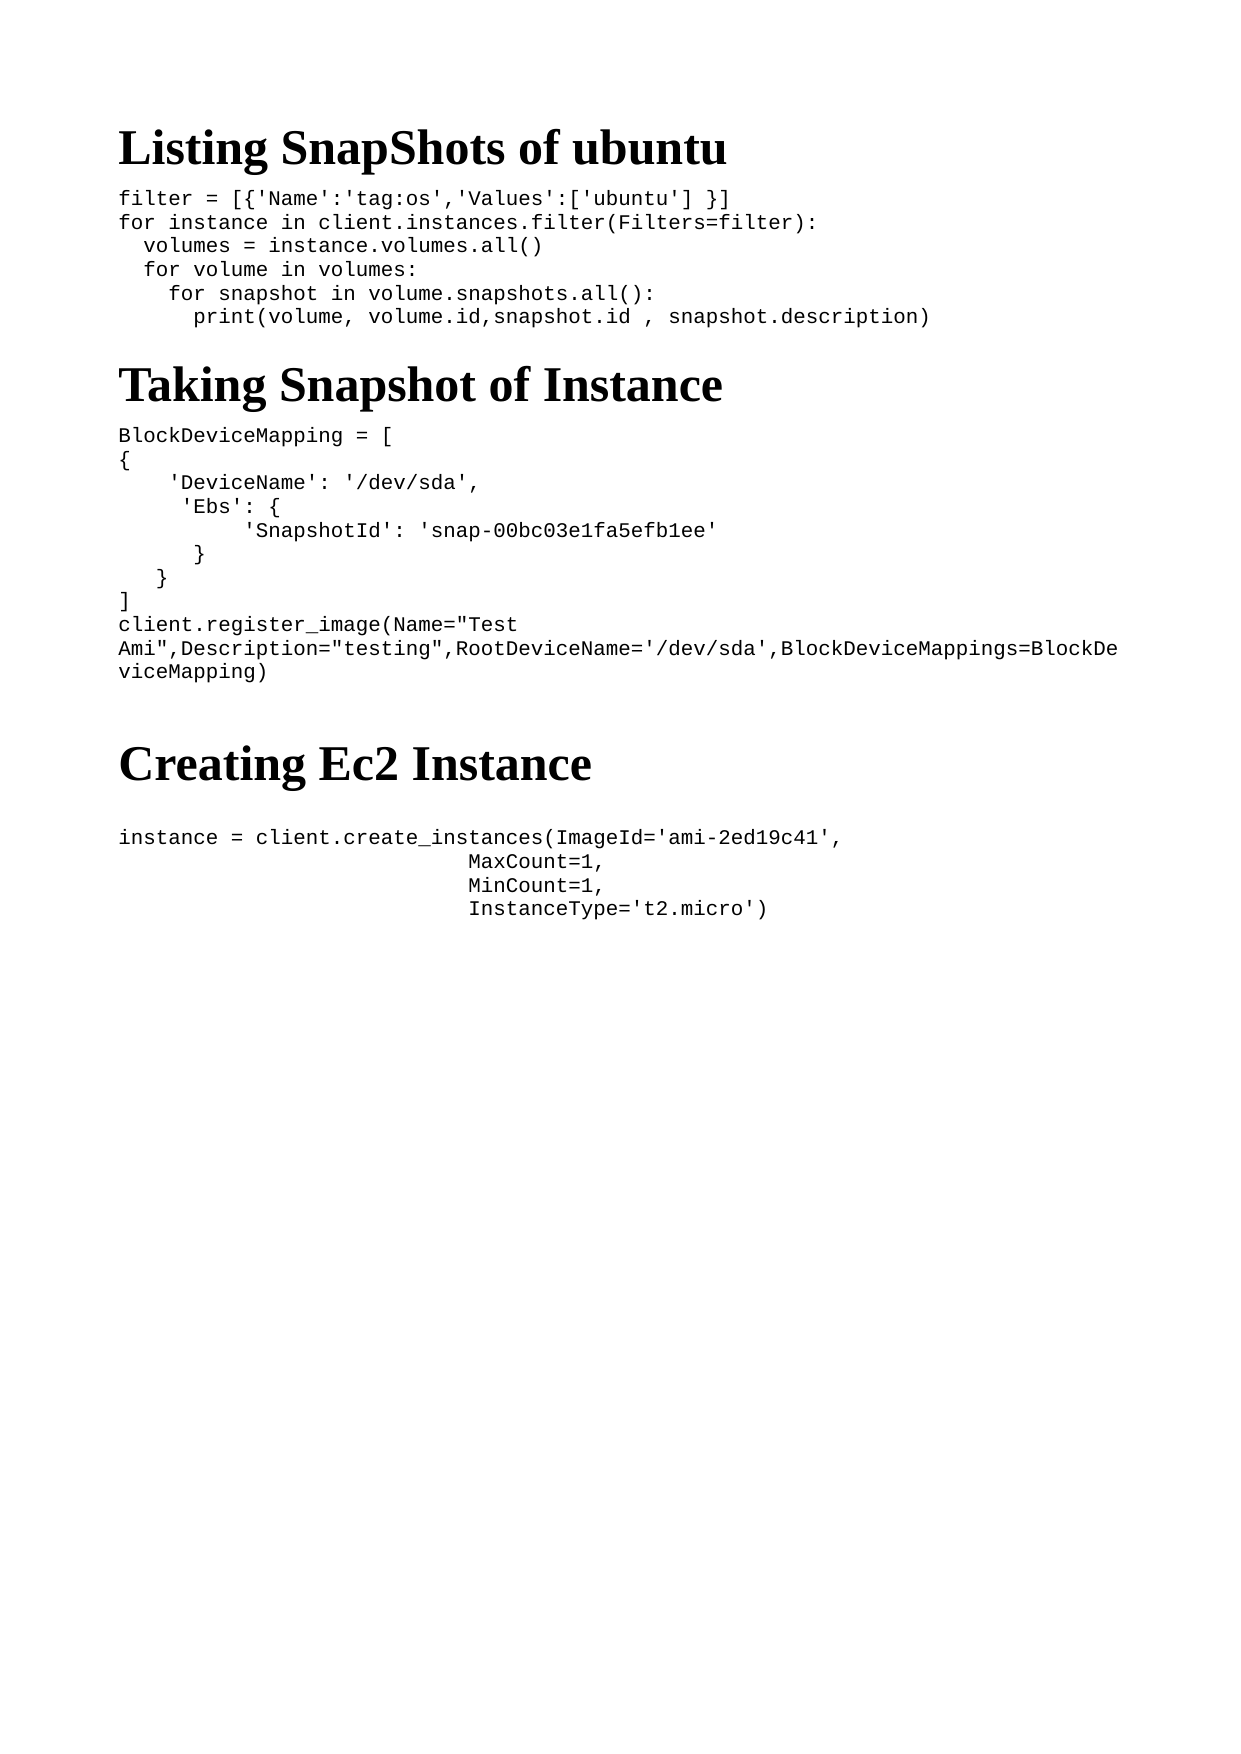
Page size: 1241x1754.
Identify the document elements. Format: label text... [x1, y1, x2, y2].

subtitle Taking Snapshot of Instance [118, 355, 1122, 412]
text MinCount=1, [118, 875, 1122, 898]
text InstanceType='t2.micro') [118, 898, 1122, 922]
text } [118, 567, 1122, 591]
text 'SnapshotId': 'snap-00bc03e1fa5efb1ee' [118, 519, 1122, 543]
text 'Ebs': { [118, 496, 1122, 519]
text MaxCount=1, [118, 851, 1122, 875]
text for snapshot in volume.snapshots.all(): [118, 283, 1122, 306]
text instance = client.create_instances(ImageId='ami-2ed19c41', [118, 827, 1122, 851]
text volumes = instance.volumes.all() [118, 235, 1122, 259]
text BlockDeviceMapping = [ [118, 425, 1122, 449]
text ​ [118, 804, 1122, 827]
text { [118, 449, 1122, 472]
text print(volume, volume.id,snapshot.id , snapshot.description) [118, 306, 1122, 330]
text 'DeviceName': '/dev/sda', [118, 472, 1122, 496]
subtitle Listing SnapShots of ubuntu [118, 118, 1122, 176]
subtitle Creating Ec2 Instance [118, 734, 1122, 791]
text for volume in volumes: [118, 259, 1122, 283]
text ​ [118, 685, 1122, 709]
text for instance in client.instances.filter(Filters=filter): [118, 212, 1122, 235]
text client.register_image(Name="Test Ami",Description="testing",RootDeviceName='/dev/sda',BlockDeviceMappings=BlockDeviceMapping) [118, 614, 1122, 685]
text filter = [{'Name':'tag:os','Values':['ubuntu'] }] [118, 188, 1122, 212]
text } [118, 543, 1122, 567]
text ] [118, 591, 1122, 614]
